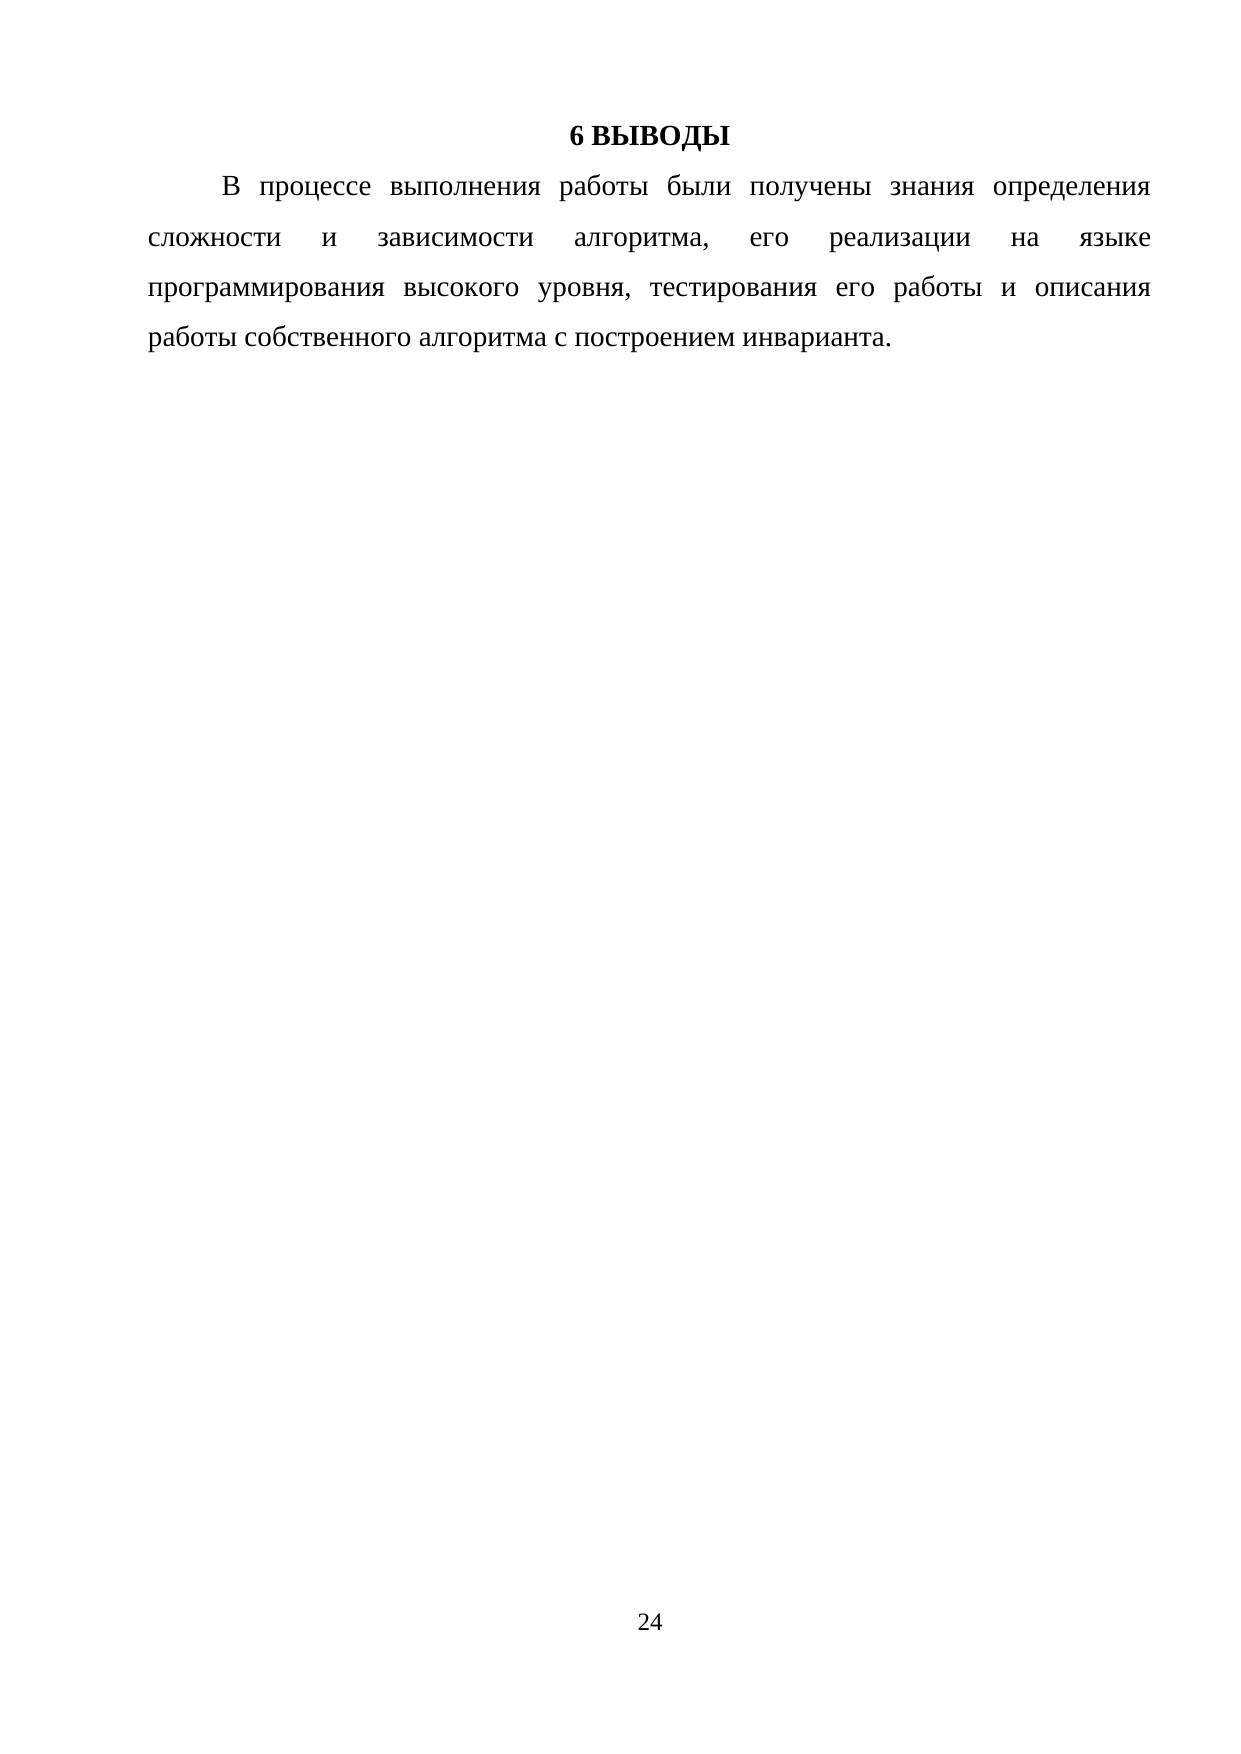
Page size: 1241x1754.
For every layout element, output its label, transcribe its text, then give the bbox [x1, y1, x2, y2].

text В процессе выполнения работы были получены знания определения сложности и зависимости алгоритма, его реализации на языке программирования высокого уровня, тестирования его работы и описания работы собственного алгоритма с построением инварианта. [148, 168, 1152, 353]
text 6 ВЫВОДЫ [148, 118, 1152, 152]
